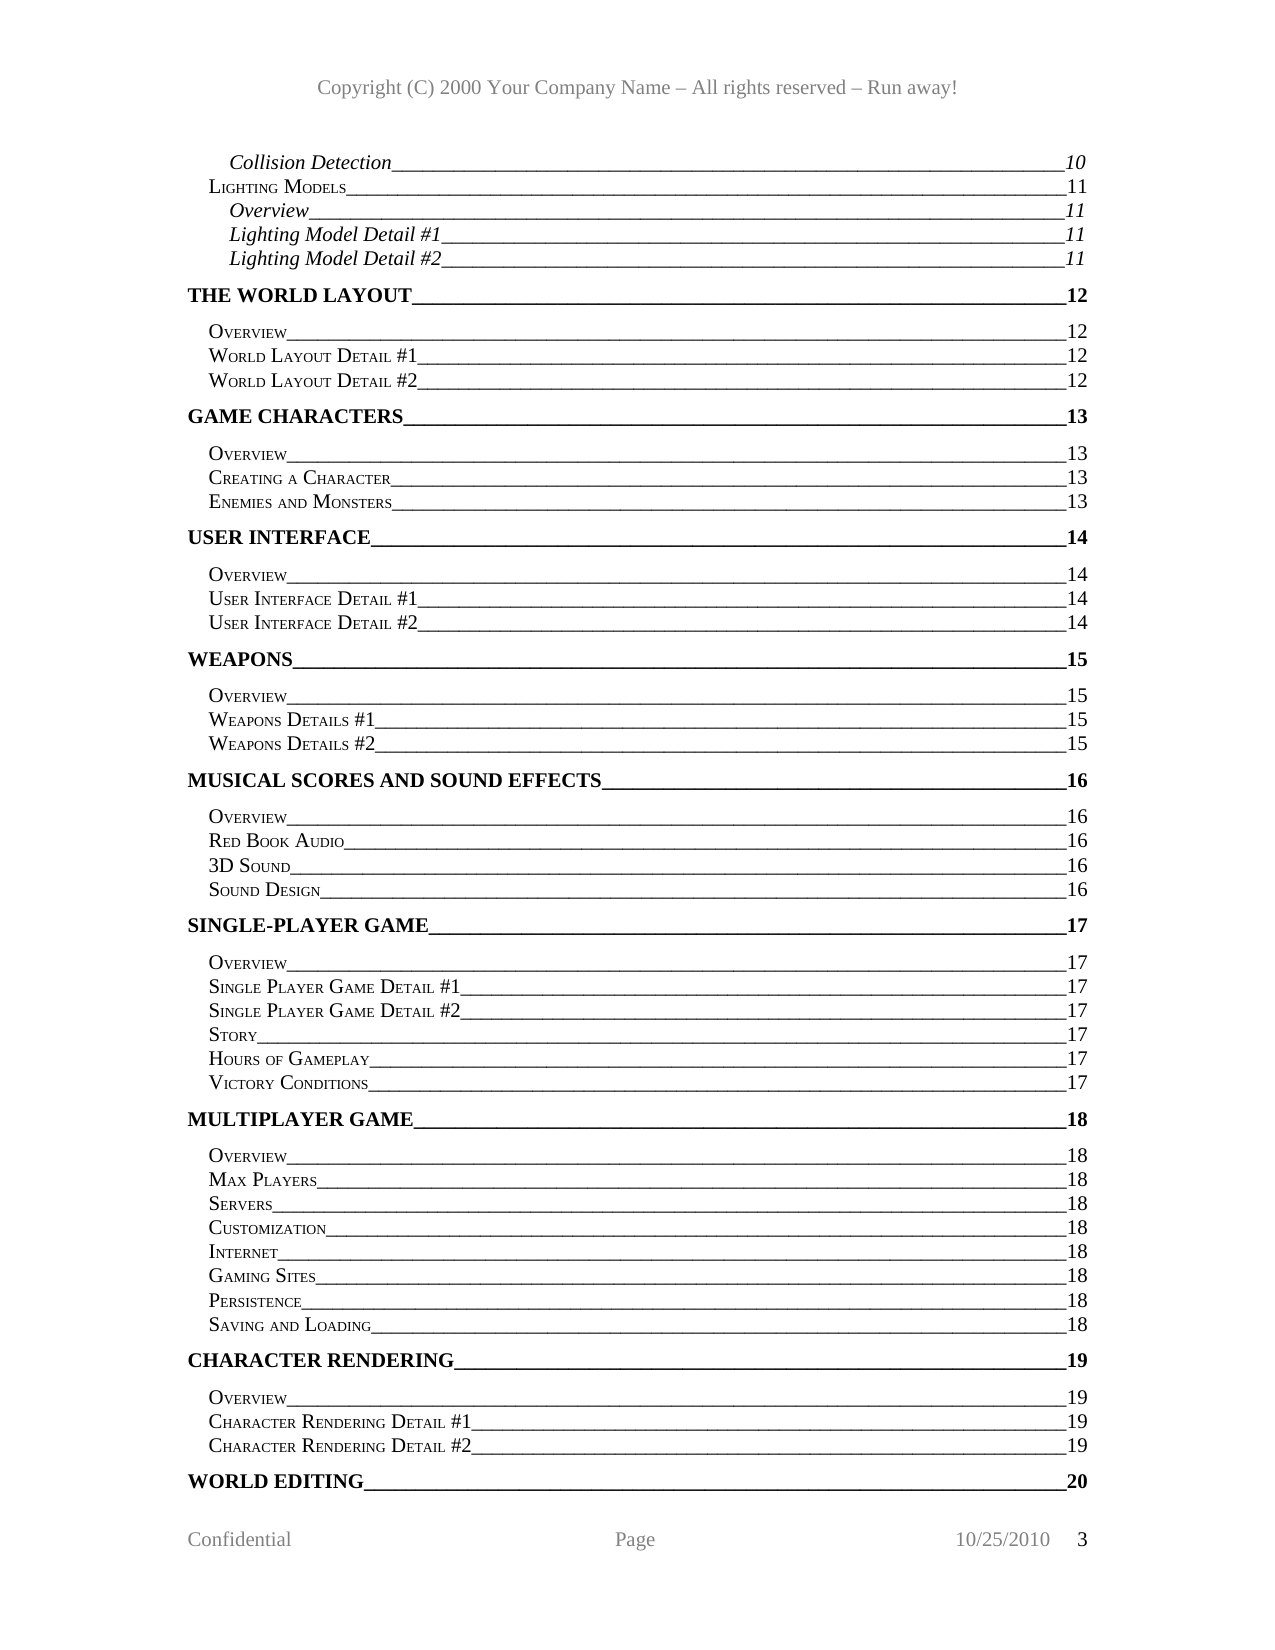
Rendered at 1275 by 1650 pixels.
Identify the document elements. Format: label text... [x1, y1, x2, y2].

text Internet 18 [208, 1239, 1087, 1263]
text Lighting Models 11 [208, 174, 1087, 198]
text Overview 16 [208, 804, 1087, 828]
text Character Rendering Detail #2 19 [208, 1433, 1087, 1457]
text Multiplayer Game 18 [187, 1107, 1087, 1131]
text Weapons Details #2 15 [208, 731, 1087, 755]
text Creating a Character 13 [208, 465, 1087, 489]
text Character Rendering 19 [187, 1348, 1087, 1372]
text The World Layout 12 [187, 283, 1087, 307]
text User Interface Detail #2 14 [208, 610, 1087, 634]
text Sound Design 16 [208, 877, 1087, 901]
text World Editing 20 [187, 1469, 1087, 1493]
text World Layout Detail #1 12 [208, 343, 1087, 367]
text Overview 19 [208, 1385, 1087, 1409]
text Musical Scores and Sound Effects 16 [187, 768, 1087, 792]
text Max Players 18 [208, 1167, 1087, 1191]
text Servers 18 [208, 1191, 1087, 1215]
text 3D Sound 16 [208, 852, 1087, 877]
text Overview 18 [208, 1143, 1087, 1167]
text Victory Conditions 17 [208, 1070, 1087, 1094]
text Lighting Model Detail #2 11 [229, 246, 1087, 270]
text Enemies and Monsters 13 [208, 489, 1087, 513]
text Weapons 15 [187, 647, 1087, 671]
text Game Characters 13 [187, 404, 1087, 428]
text Weapons Details #1 15 [208, 707, 1087, 731]
text Collision Detection 10 [229, 150, 1087, 174]
text Story 17 [208, 1022, 1087, 1046]
text Hours of Gameplay 17 [208, 1046, 1087, 1070]
text World Layout Detail #2 12 [208, 367, 1087, 392]
text Customization 18 [208, 1215, 1087, 1239]
text Single Player Game Detail #1 17 [208, 974, 1087, 998]
text Overview 12 [208, 319, 1087, 343]
text Saving and Loading 18 [208, 1312, 1087, 1336]
text Overview 13 [208, 441, 1087, 465]
text Single Player Game Detail #2 17 [208, 998, 1087, 1022]
text User Interface 14 [187, 525, 1087, 549]
text Overview 14 [208, 562, 1087, 586]
text Character Rendering Detail #1 19 [208, 1409, 1087, 1433]
text Single-Player Game 17 [187, 913, 1087, 937]
text User Interface Detail #1 14 [208, 586, 1087, 610]
text Red Book Audio 16 [208, 828, 1087, 852]
text Overview 15 [208, 683, 1087, 707]
text Overview 11 [229, 198, 1087, 222]
text Lighting Model Detail #1 11 [229, 222, 1087, 246]
text Persistence 18 [208, 1287, 1087, 1312]
text Overview 17 [208, 950, 1087, 974]
text Gaming Sites 18 [208, 1263, 1087, 1287]
